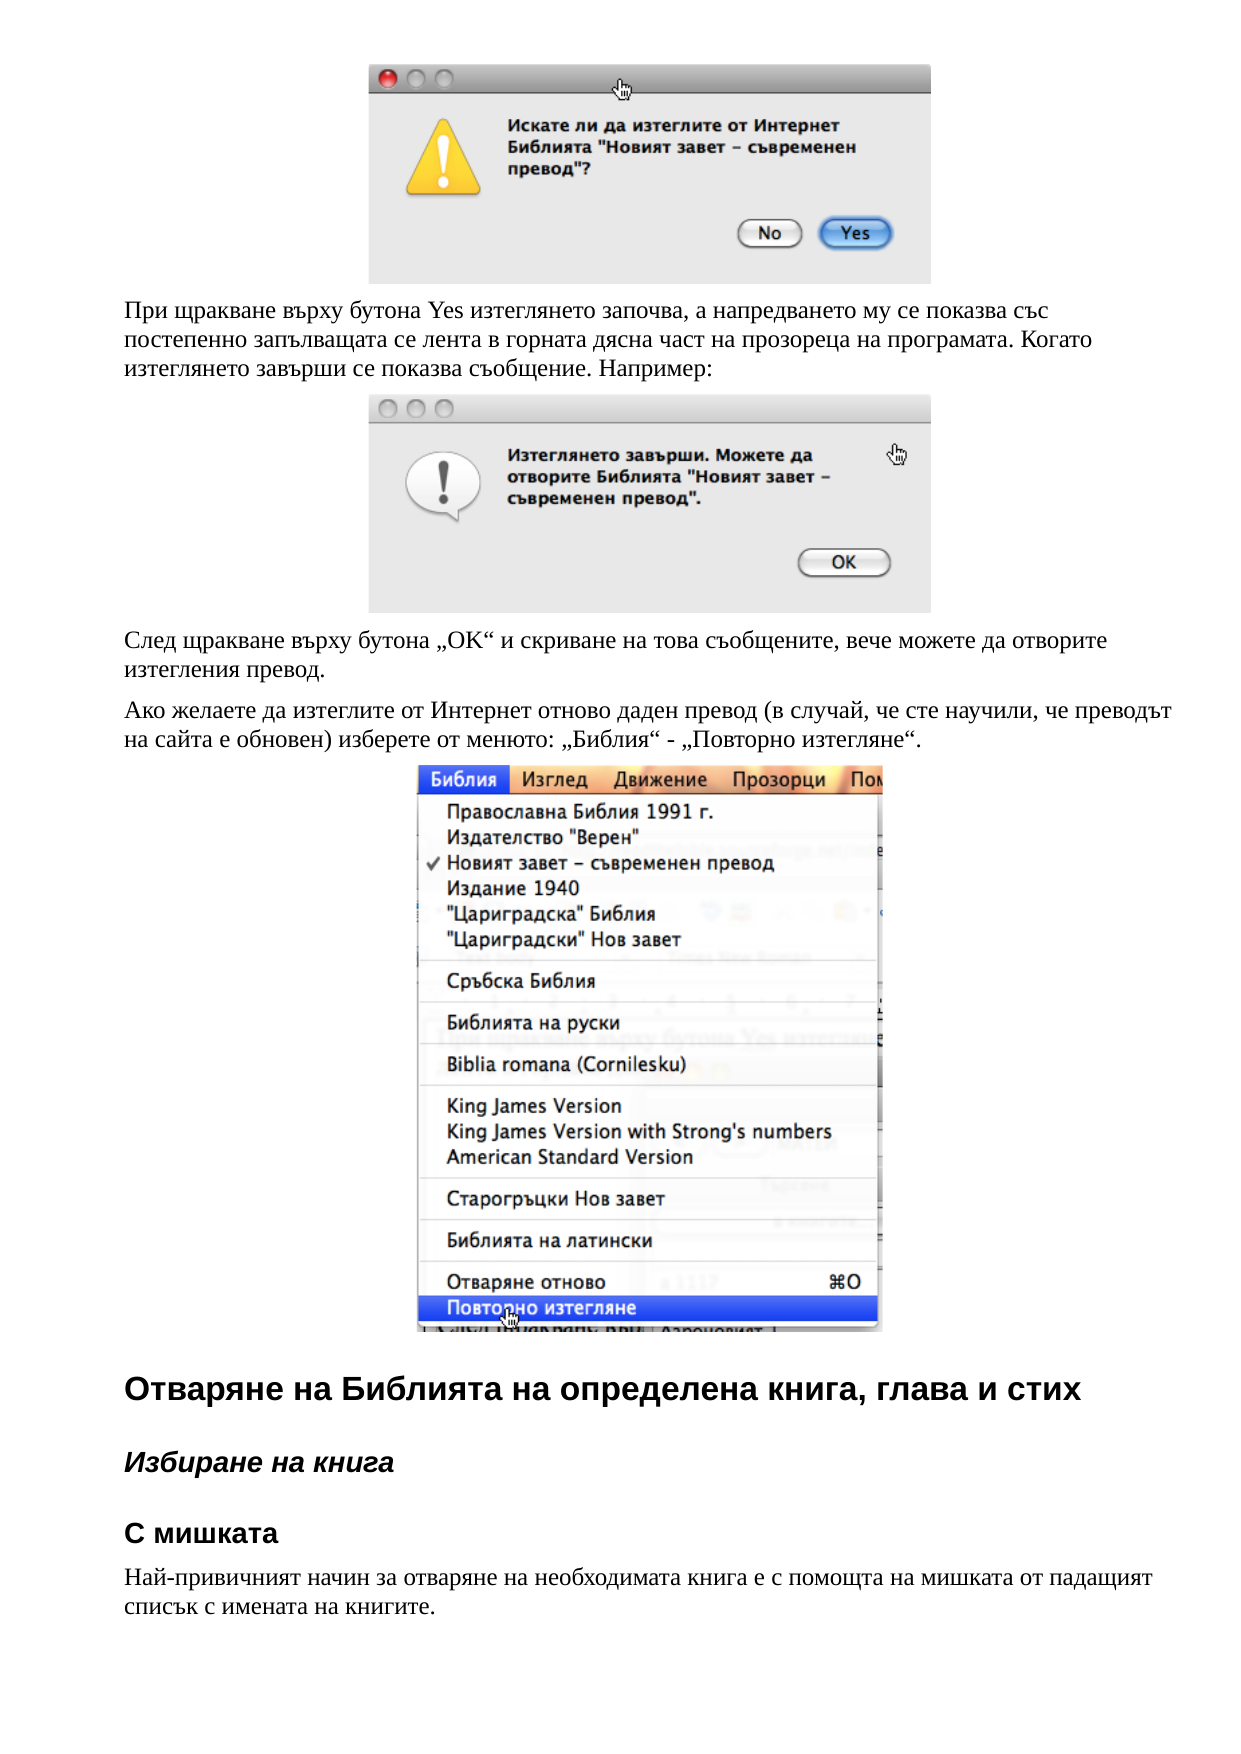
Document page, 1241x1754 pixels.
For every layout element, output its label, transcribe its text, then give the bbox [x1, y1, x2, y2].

table_header При щракване върху бутона Yes изтеглянето започва, а напредването му се показва със постепенно запълващата се лента в горната дясна част на прозореца на програмата. Когато изтеглянето завърши се показва съобщение. Например: След щракване върху бутона „OK“ и скриване на това съобщените, вече можете да отворите изтегления превод. Ако желаете да изтеглите от Интернет отново даден превод (в случай, че сте научили, че преводът на сайта е обновен) изберете от менюто: „Библия“ - „Повторно изтегляне“. Отваряне на Библията на определена книга, глава и стих Избиране на книга С мишката Най-привичният начин за отваряне на необходимата книга е с помощта на мишката от падащият списък с имената на книгите. [118, 59, 1181, 1638]
picture [368, 64, 931, 284]
picture [368, 394, 931, 613]
picture [416, 765, 883, 1332]
